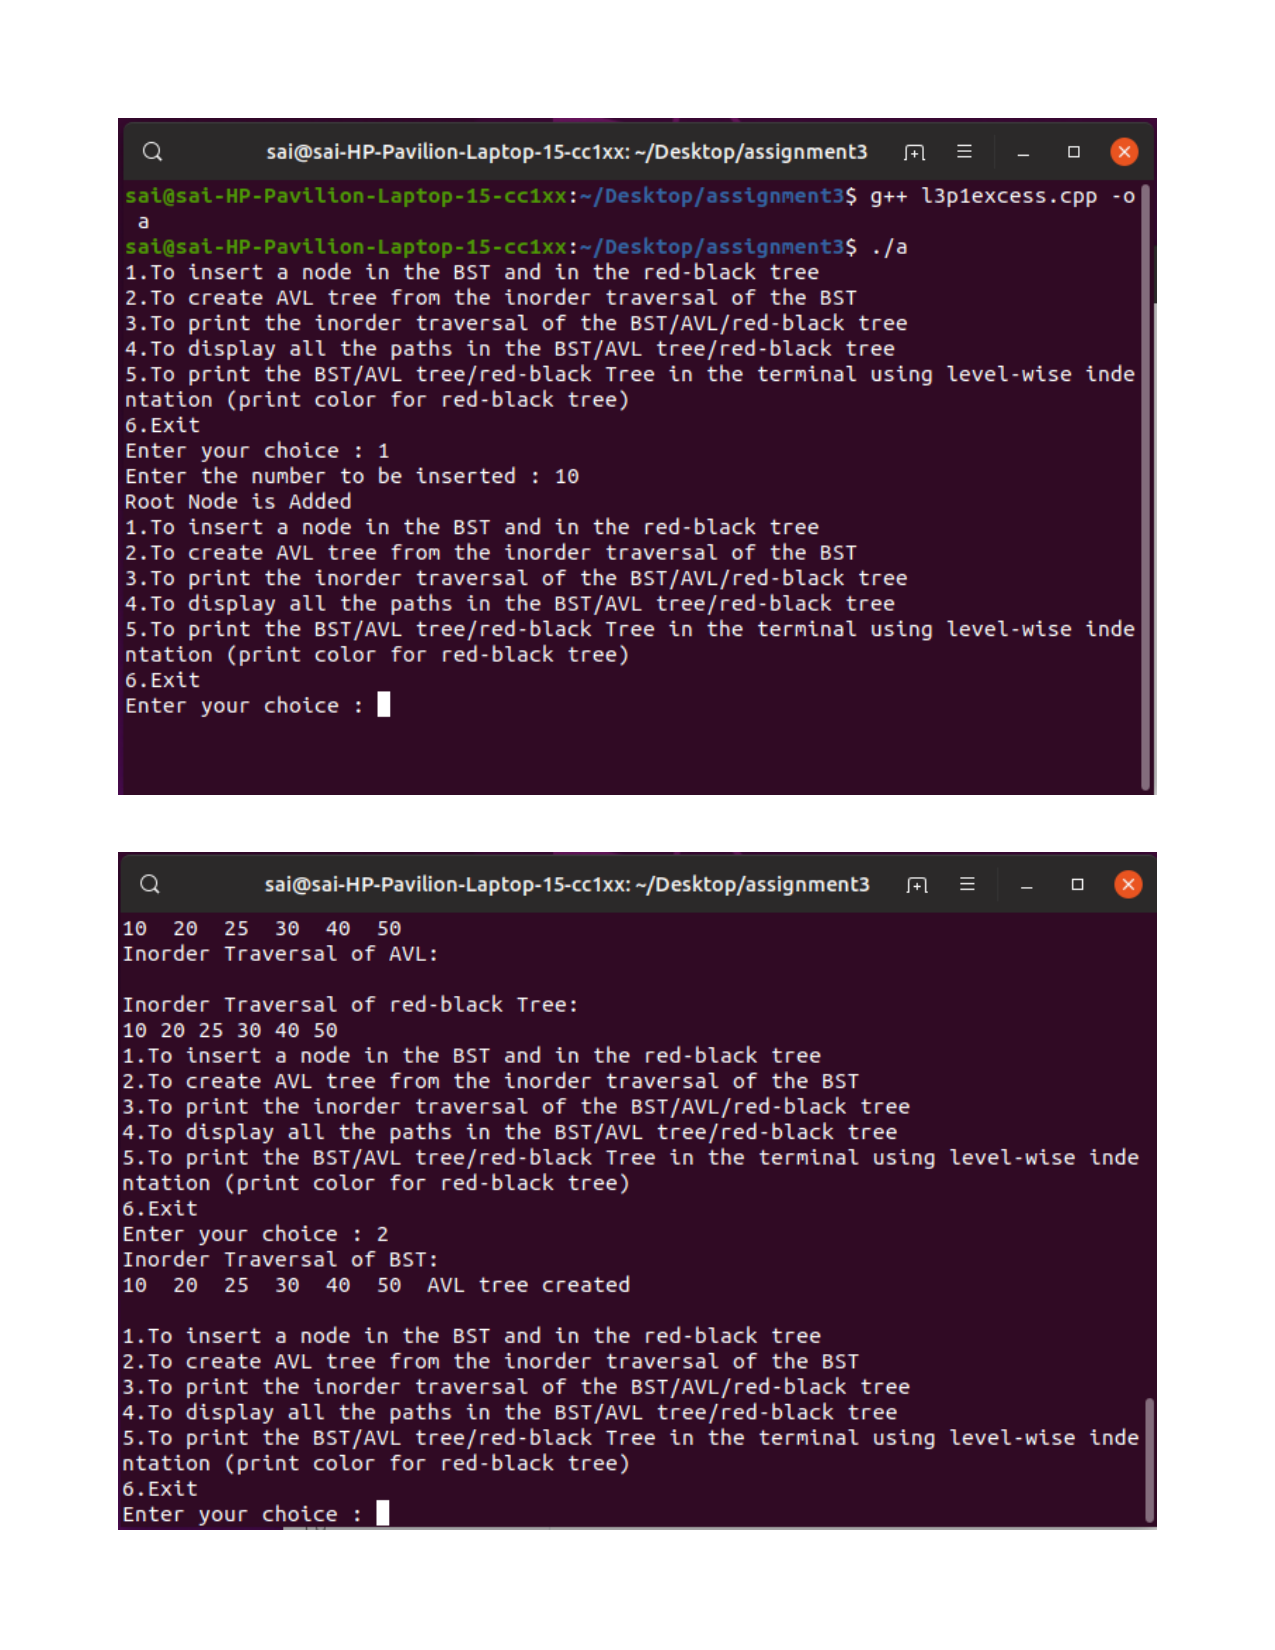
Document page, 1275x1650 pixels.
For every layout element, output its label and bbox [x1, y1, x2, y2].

picture [118, 852, 1157, 1530]
picture [118, 118, 1157, 795]
